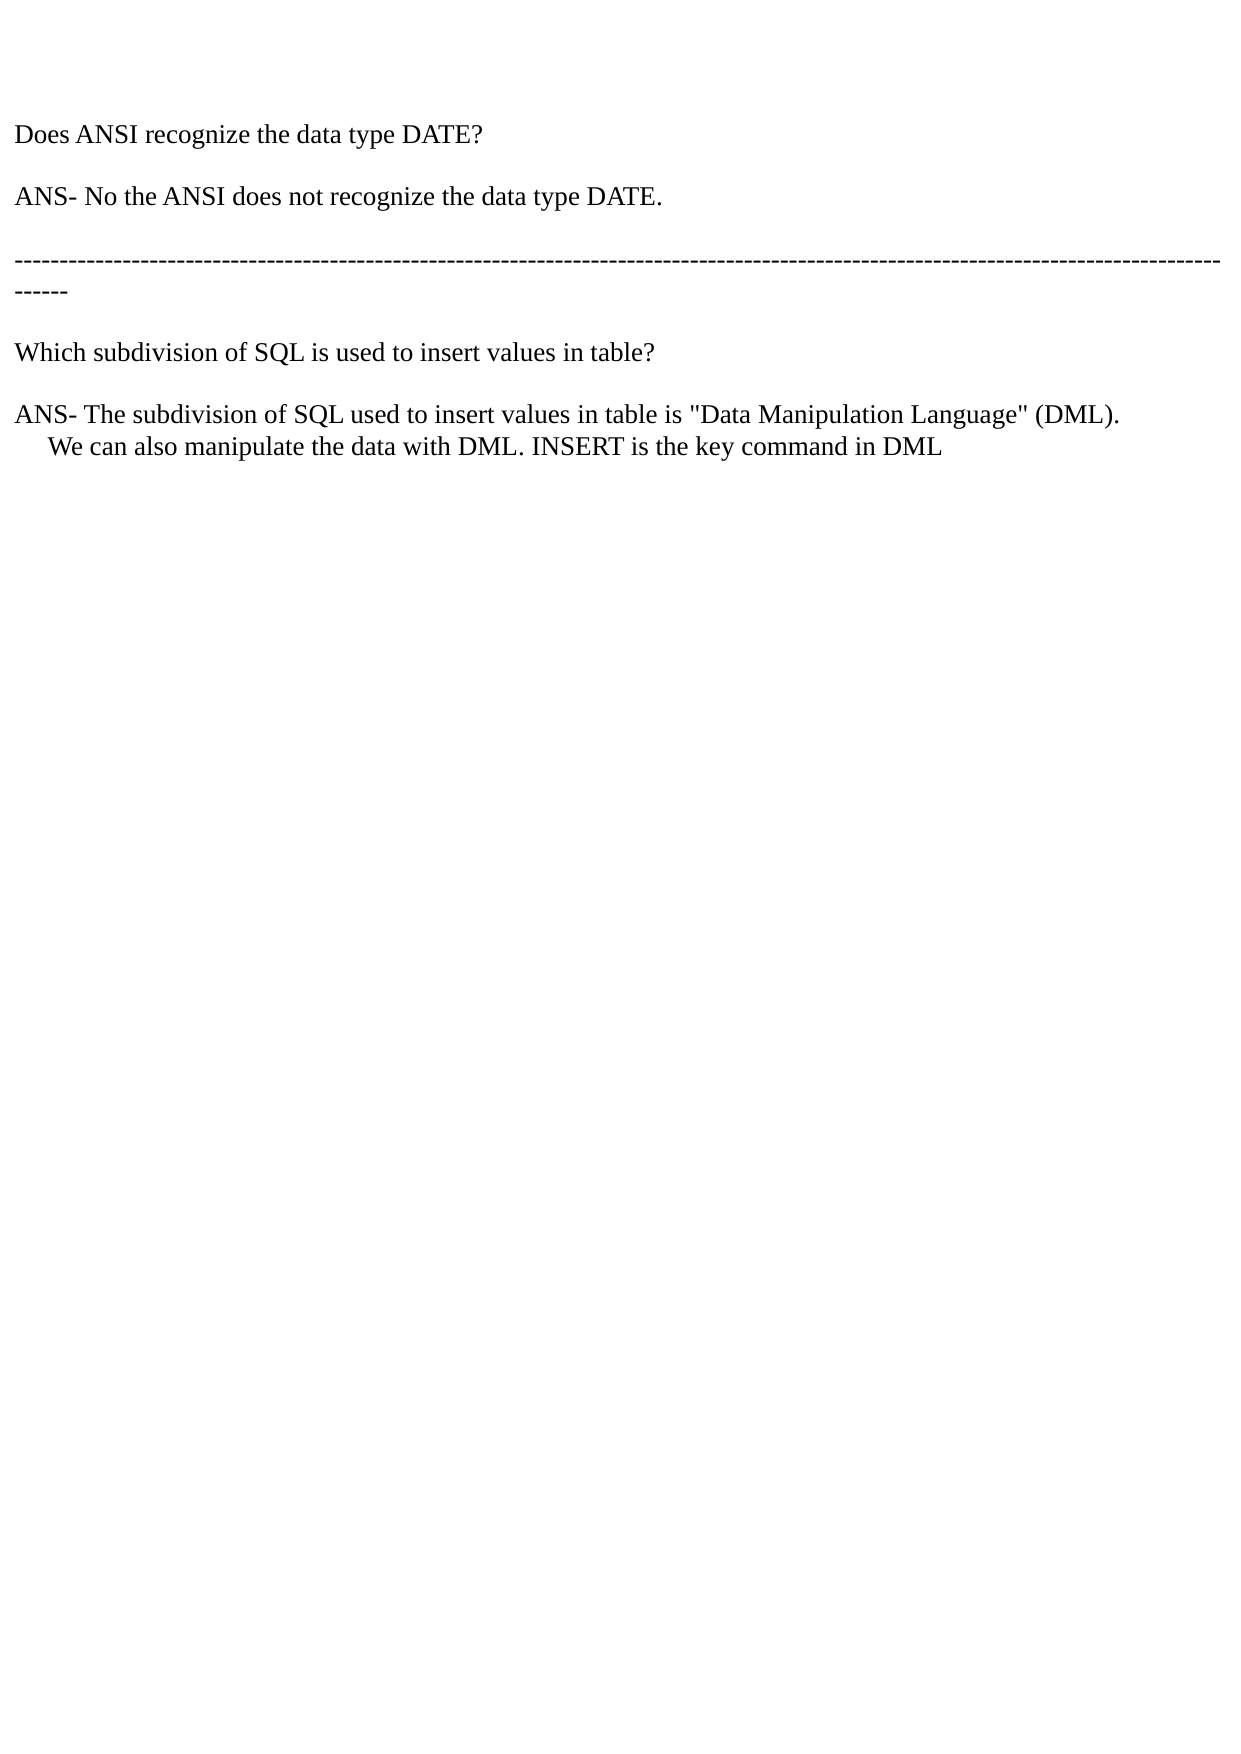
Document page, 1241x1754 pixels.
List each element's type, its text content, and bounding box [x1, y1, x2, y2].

text ANS- The subdivision of SQL used to insert values in table is "Data Manipulation Language" (DML). [14, 398, 1225, 429]
text We can also manipulate the data with DML. INSERT is the key command in DML [14, 429, 1225, 461]
text -------------------------------------------------------------------------------------------------------------------------------------------- [14, 243, 1225, 305]
text ANS- No the ANSI does not recognize the data type DATE. [14, 180, 1225, 212]
text Which subdivision of SQL is used to insert values in table? [14, 336, 1225, 367]
text Does ANSI recognize the data type DATE? [14, 118, 1225, 149]
